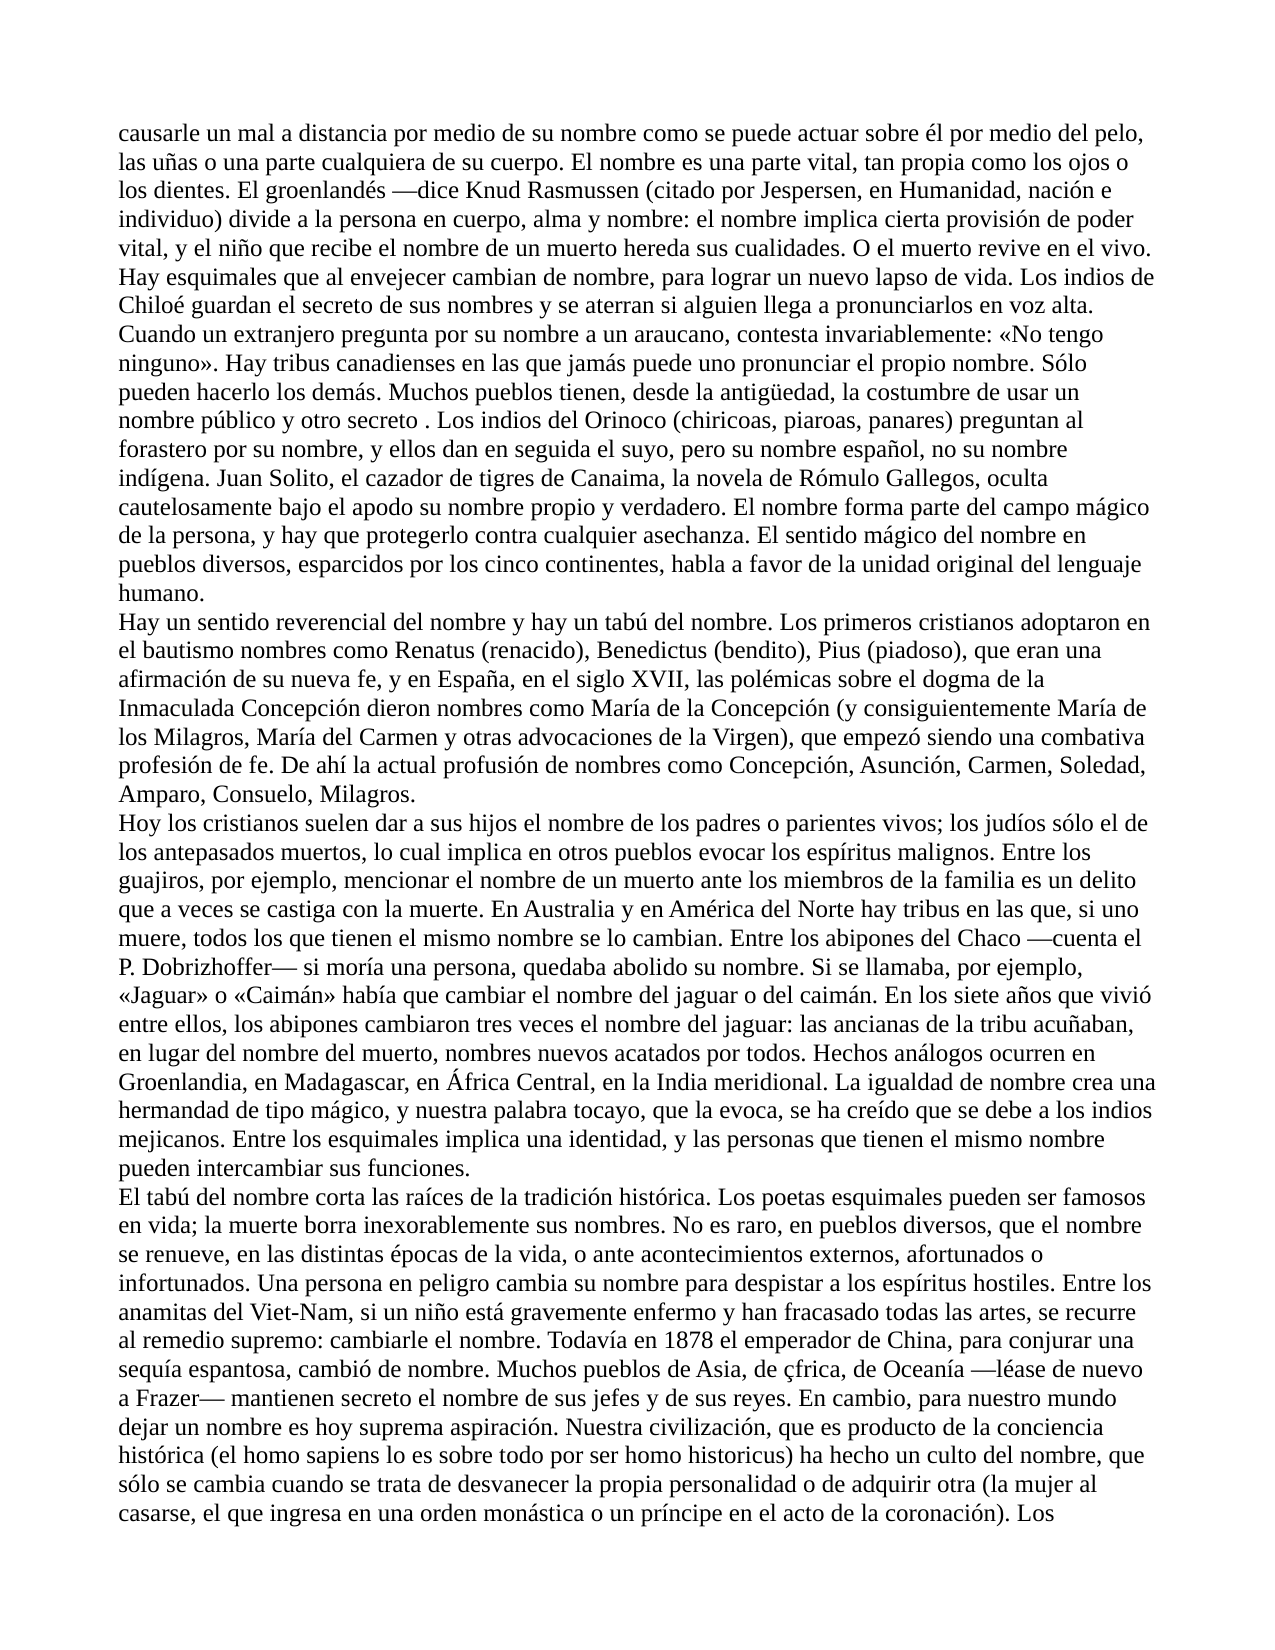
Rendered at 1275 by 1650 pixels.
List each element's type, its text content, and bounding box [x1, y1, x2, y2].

text causarle un mal a distancia por medio de su nombre como se puede actuar sobre él por medio del pelo, las uñas o una parte cualquiera de su cuerpo. El nombre es una parte vital, tan propia como los ojos o los dientes. El groenlandés —dice Knud Rasmussen (citado por Jespersen, en Humanidad, nación e individuo) divide a la persona en cuerpo, alma y nombre: el nombre implica cierta provisión de poder vital, y el niño que recibe el nombre de un muerto hereda sus cualidades. O el muerto revive en el vivo. Hay esquimales que al envejecer cambian de nombre, para lograr un nuevo lapso de vida. Los indios de Chiloé guardan el secreto de sus nombres y se aterran si alguien llega a pronunciarlos en voz alta. Cuando un extranjero pregunta por su nombre a un araucano, contesta invariablemente: «No tengo ninguno». Hay tribus canadienses en las que jamás puede uno pronunciar el propio nombre. Sólo pueden hacerlo los demás. Muchos pueblos tienen, desde la antigüedad, la costumbre de usar un nombre público y otro secreto . Los indios del Orinoco (chiricoas, piaroas, panares) preguntan al forastero por su nombre, y ellos dan en seguida el suyo, pero su nombre español, no su nombre indígena. Juan Solito, el cazador de tigres de Canaima, la novela de Rómulo Gallegos, oculta cautelosamente bajo el apodo su nombre propio y verdadero. El nombre forma parte del campo mágico de la persona, y hay que protegerlo contra cualquier asechanza. El sentido mágico del nombre en pueblos diversos, esparcidos por los cinco continentes, habla a favor de la unidad original del lenguaje humano. [118, 118, 1157, 607]
text Hoy los cristianos suelen dar a sus hijos el nombre de los padres o parientes vivos; los judíos sólo el de los antepasados muertos, lo cual implica en otros pueblos evocar los espíritus malignos. Entre los guajiros, por ejemplo, mencionar el nombre de un muerto ante los miembros de la familia es un delito que a veces se castiga con la muerte. En Australia y en América del Norte hay tribus en las que, si uno muere, todos los que tienen el mismo nombre se lo cambian. Entre los abipones del Chaco —cuenta el P. Dobrizhoffer— si moría una persona, quedaba abolido su nombre. Si se llamaba, por ejemplo, «Jaguar» o «Caimán» había que cambiar el nombre del jaguar o del caimán. En los siete años que vivió entre ellos, los abipones cambiaron tres veces el nombre del jaguar: las ancianas de la tribu acuñaban, en lugar del nombre del muerto, nombres nuevos acatados por todos. Hechos análogos ocurren en Groenlandia, en Madagascar, en África Central, en la India meridional. La igualdad de nombre crea una hermandad de tipo mágico, y nuestra palabra tocayo, que la evoca, se ha creído que se debe a los indios mejicanos. Entre los esquimales implica una identidad, y las personas que tienen el mismo nombre pueden intercambiar sus funciones. [118, 808, 1157, 1182]
text Hay un sentido reverencial del nombre y hay un tabú del nombre. Los primeros cristianos adoptaron en el bautismo nombres como Renatus (renacido), Benedictus (bendito), Pius (piadoso), que eran una afirmación de su nueva fe, y en España, en el siglo XVII, las polémicas sobre el dogma de la Inmaculada Concepción dieron nombres como María de la Concepción (y consiguientemente María de los Milagros, María del Carmen y otras advocaciones de la Virgen), que empezó siendo una combativa profesión de fe. De ahí la actual profusión de nombres como Concepción, Asunción, Carmen, Soledad, Amparo, Consuelo, Milagros. [118, 607, 1157, 808]
text El tabú del nombre corta las raíces de la tradición histórica. Los poetas esquimales pueden ser famosos en vida; la muerte borra inexorablemente sus nombres. No es raro, en pueblos diversos, que el nombre se renueve, en las distintas épocas de la vida, o ante acontecimientos externos, afortunados o infortunados. Una persona en peligro cambia su nombre para despistar a los espíritus hostiles. Entre los anamitas del Viet-Nam, si un niño está gravemente enfermo y han fracasado todas las artes, se recurre al remedio supremo: cambiarle el nombre. Todavía en 1878 el emperador de China, para conjurar una sequía espantosa, cambió de nombre. Muchos pueblos de Asia, de çfrica, de Oceanía —léase de nuevo a Frazer— mantienen secreto el nombre de sus jefes y de sus reyes. En cambio, para nuestro mundo dejar un nombre es hoy suprema aspiración. Nuestra civilización, que es producto de la conciencia histórica (el homo sapiens lo es sobre todo por ser homo historicus) ha hecho un culto del nombre, que sólo se cambia cuando se trata de desvanecer la propia personalidad o de adquirir otra (la mujer al casarse, el que ingresa en una orden monástica o un príncipe en el acto de la coronación). Los [118, 1182, 1157, 1527]
